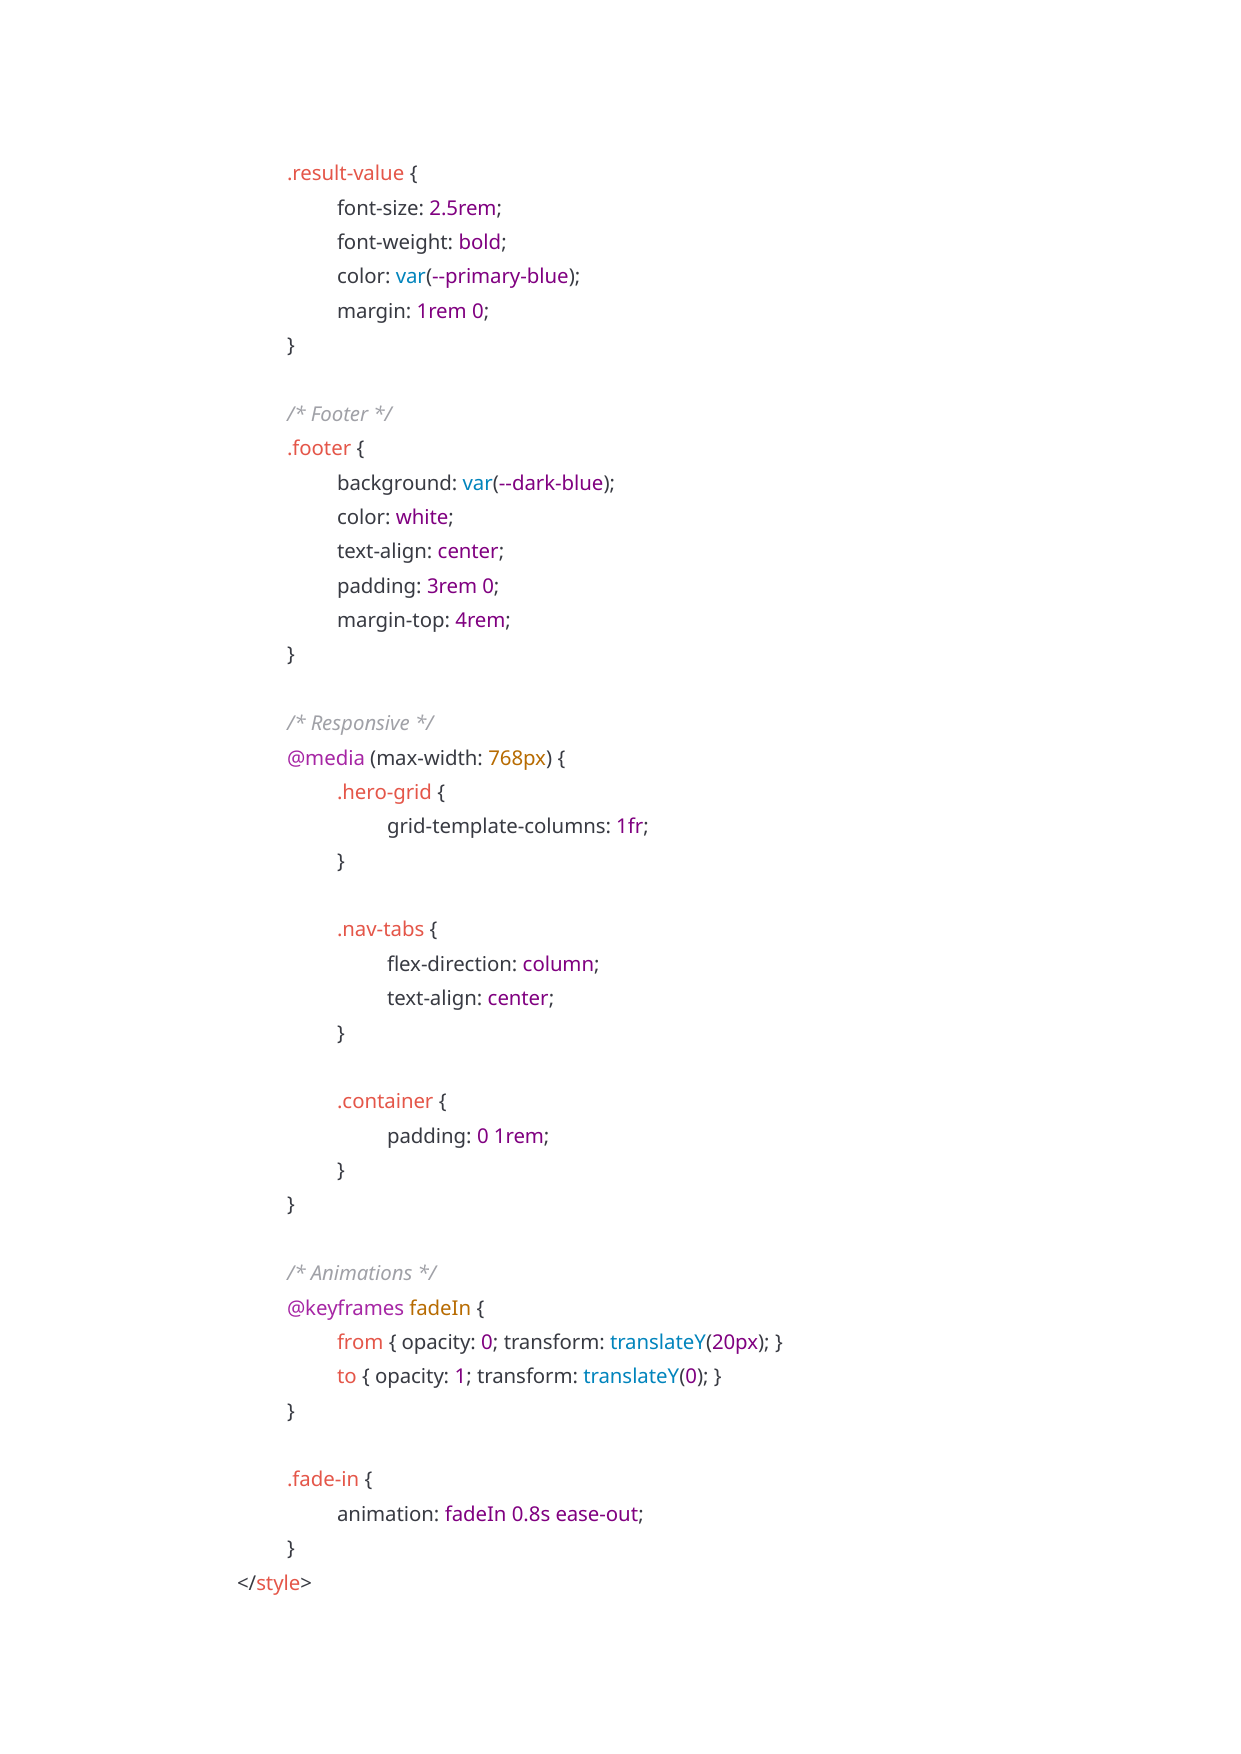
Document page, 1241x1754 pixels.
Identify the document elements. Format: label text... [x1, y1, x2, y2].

text } [187, 1527, 1053, 1562]
text text-align: center; [187, 531, 1053, 565]
text padding: 0 1rem; [187, 1115, 1053, 1149]
text @media (max-width: 768px) { [187, 737, 1053, 771]
text .hero-grid { [187, 771, 1053, 806]
text text-align: center; [187, 977, 1053, 1012]
text color: white; [187, 496, 1053, 531]
text .container { [187, 1081, 1053, 1115]
text /* Footer */ [187, 393, 1053, 427]
text font-size: 2.5rem; [187, 187, 1053, 221]
text } [187, 1184, 1053, 1218]
text flex-direction: column; [187, 943, 1053, 977]
text margin-top: 4rem; [187, 599, 1053, 634]
text from { opacity: 0; transform: translateY(20px); } [187, 1321, 1053, 1356]
text .result-value { [187, 152, 1053, 187]
text } [187, 1012, 1053, 1046]
text .nav-tabs { [187, 909, 1053, 943]
text } [187, 324, 1053, 359]
text </style> [187, 1562, 1053, 1596]
text /* Animations */ [187, 1252, 1053, 1287]
text /* Responsive */ [187, 702, 1053, 737]
text animation: fadeIn 0.8s ease-out; [187, 1493, 1053, 1527]
text .footer { [187, 427, 1053, 462]
text font-weight: bold; [187, 221, 1053, 256]
text grid-template-columns: 1fr; [187, 806, 1053, 840]
text .fade-in { [187, 1459, 1053, 1493]
text color: var(--primary-blue); [187, 256, 1053, 290]
text } [187, 1390, 1053, 1424]
text padding: 3rem 0; [187, 565, 1053, 599]
text } [187, 1149, 1053, 1184]
text background: var(--dark-blue); [187, 462, 1053, 496]
text } [187, 840, 1053, 874]
text @keyframes fadeIn { [187, 1287, 1053, 1321]
text to { opacity: 1; transform: translateY(0); } [187, 1356, 1053, 1390]
text } [187, 634, 1053, 668]
text margin: 1rem 0; [187, 290, 1053, 324]
